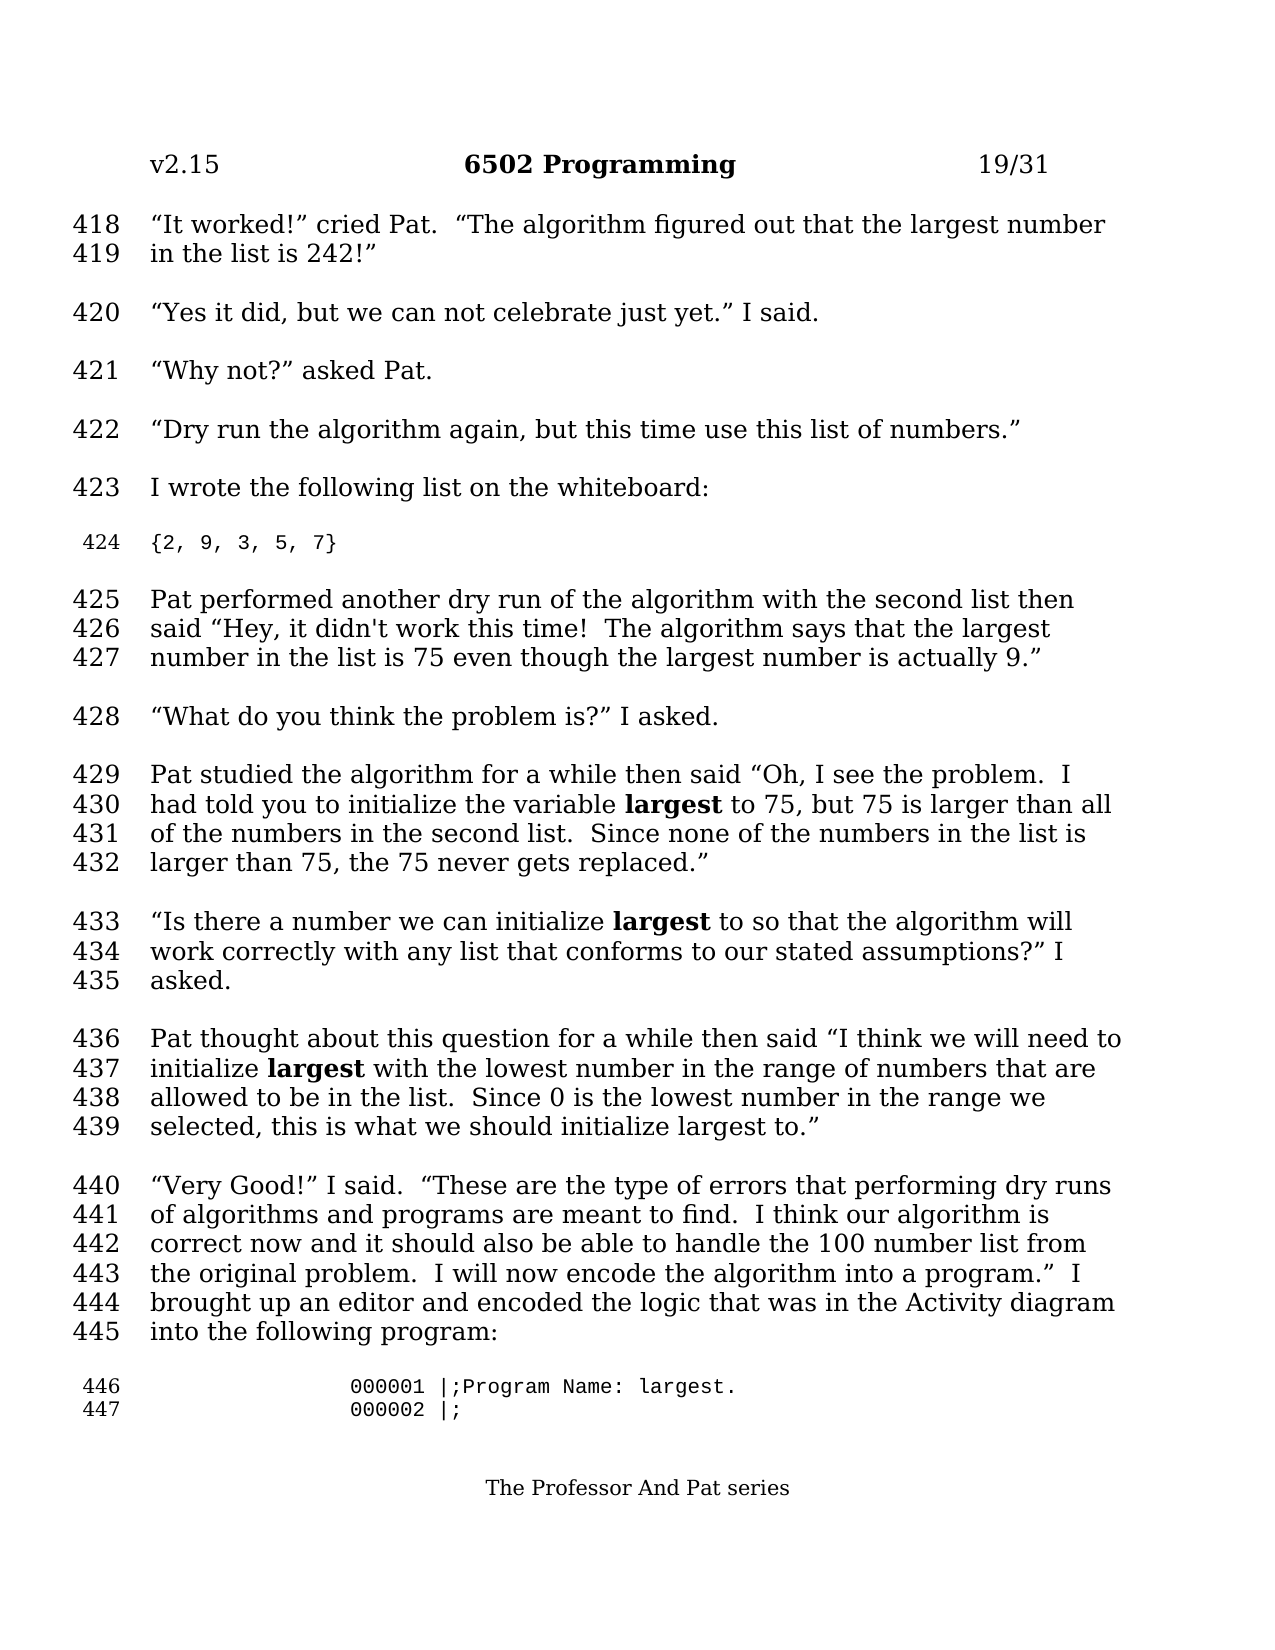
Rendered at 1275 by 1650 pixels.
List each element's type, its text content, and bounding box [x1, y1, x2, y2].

text “Dry run the algorithm again, but this time use this list of numbers.” [150, 415, 1125, 444]
text I wrote the following list on the whiteboard: [150, 473, 1125, 503]
text Pat performed another dry run of the algorithm with the second list then said “Hey, it didn't work this time! The algorithm says that the largest number in the list is 75 even though the largest number is actually 9.” [150, 585, 1125, 673]
text Pat studied the algorithm for a while then said “Oh, I see the problem. I had told you to initialize the variable largest to 75, but 75 is larger than all of the numbers in the second list. Since none of the numbers in the list is larger than 75, the 75 never gets replaced.” [150, 760, 1125, 878]
text Pat thought about this question for a while then said “I think we will need to initialize largest with the lowest number in the range of numbers that are allowed to be in the list. Since 0 is the lowest number in the range we selected, this is what we should initialize largest to.” [150, 1024, 1125, 1142]
text “Yes it did, but we can not celebrate just yet.” I said. [150, 298, 1125, 327]
text {2, 9, 3, 5, 7} [150, 532, 1125, 556]
text “Why not?” asked Pat. [150, 356, 1125, 386]
text 000002 |; [150, 1399, 1125, 1423]
text “Very Good!” I said. “These are the type of errors that performing dry runs of algorithms and programs are meant to find. I think our algorithm is correct now and it should also be able to handle the 100 number list from the original problem. I will now encode the algorithm into a program.” I brought up an editor and encoded the logic that was in the Activity diagram into the following program: [150, 1171, 1125, 1347]
text “It worked!” cried Pat. “The algorithm figured out that the largest number in the list is 242!” [150, 210, 1125, 268]
text “What do you think the problem is?” I asked. [150, 702, 1125, 731]
text 000001 |;Program Name: largest. [150, 1376, 1125, 1399]
text “Is there a number we can initialize largest to so that the algorithm will work correctly with any list that conforms to our stated assumptions?” I asked. [150, 907, 1125, 995]
